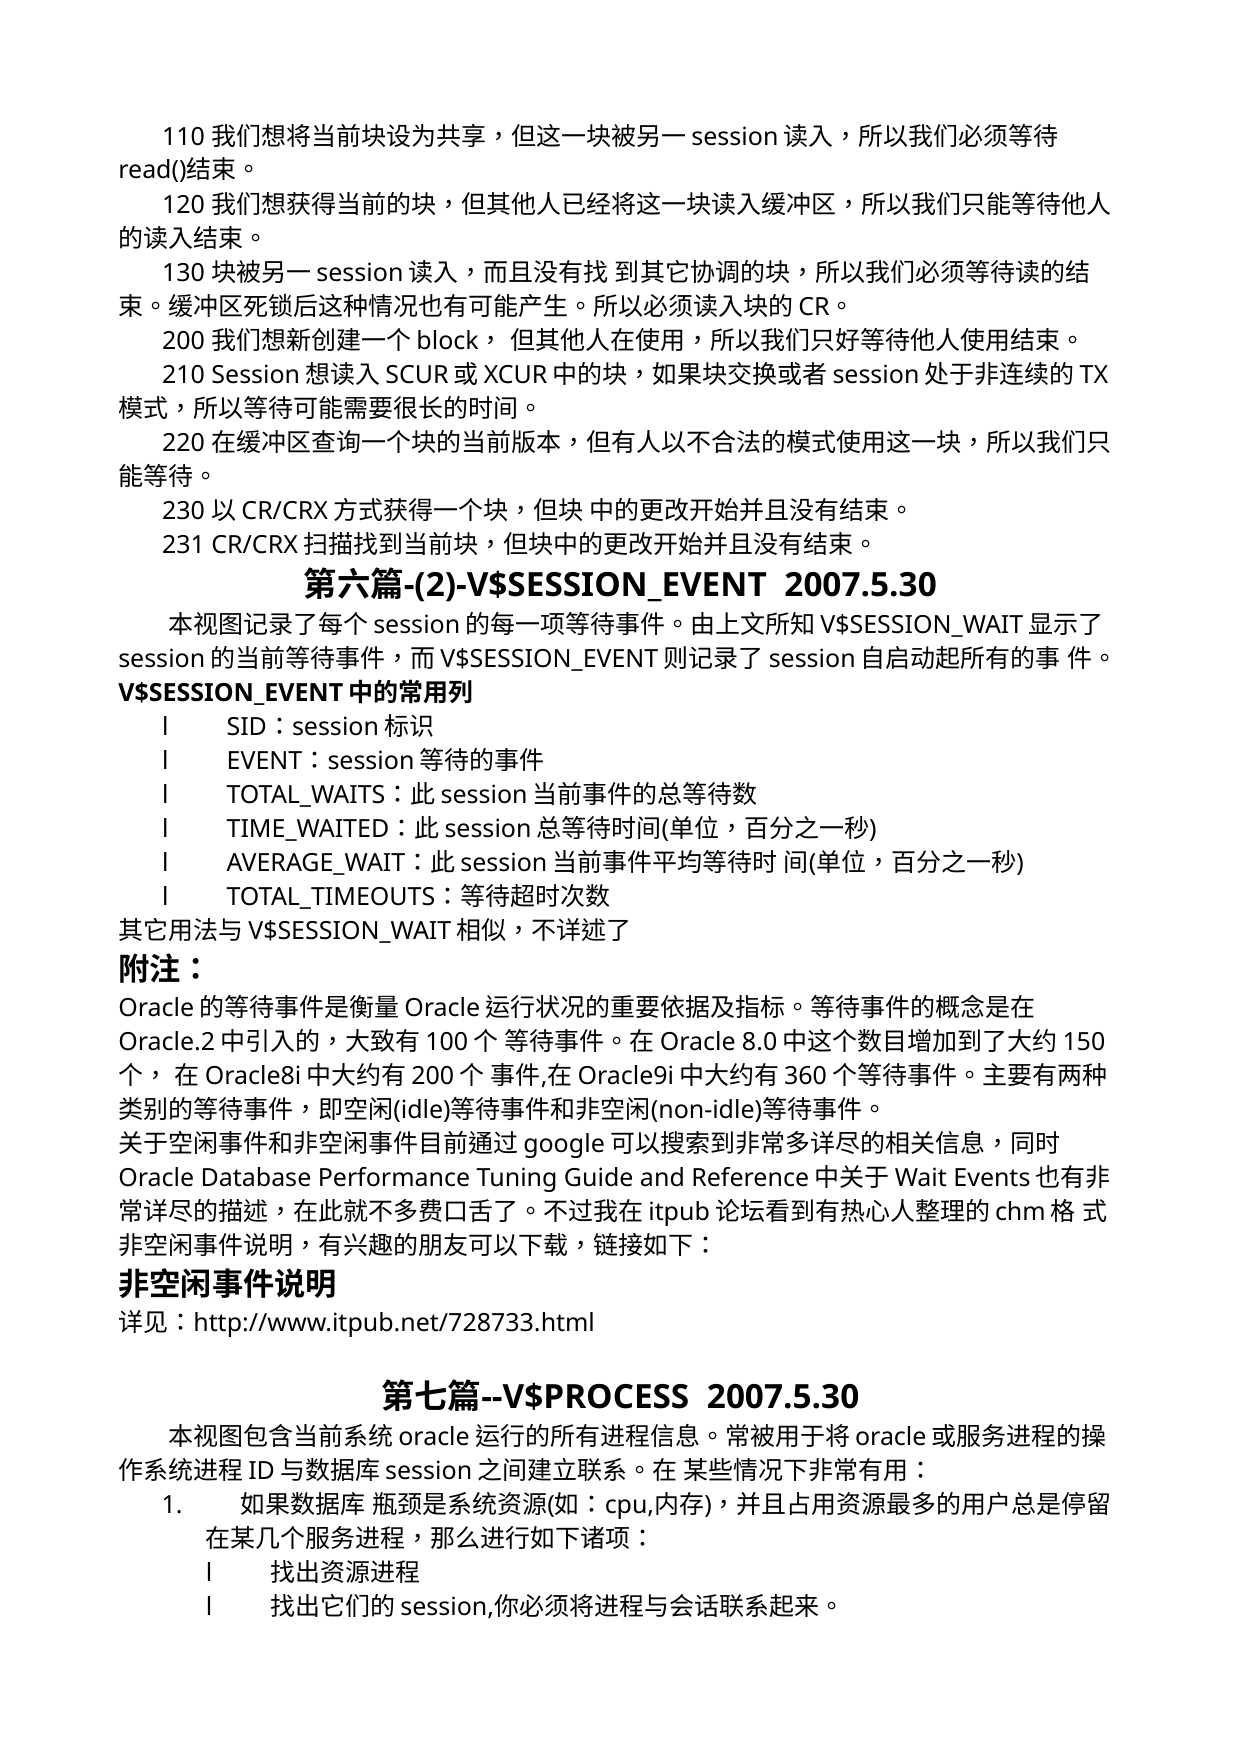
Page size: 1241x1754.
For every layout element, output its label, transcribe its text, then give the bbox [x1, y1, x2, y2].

text 130 块被另一session读入，而且没有找 到其它协调的块，所以我们必须等待读的结束。缓冲区死锁后这种情况也有可能产生。所以必须读入块的CR。 [118, 254, 1122, 322]
text 230 以CR/CRX方式获得一个块，但块 中的更改开始并且没有结束。 [118, 493, 1122, 527]
text 第六篇-(2)-V$SESSION_EVENT 2007.5.30 [118, 561, 1122, 606]
text 非空闲事件说明 [118, 1262, 1122, 1305]
text 详见：http://www.itpub.net/728733.html [118, 1305, 1122, 1339]
text l TOTAL_TIMEOUTS：等待超时次数 [162, 879, 1122, 913]
text 200 我们想新创建一个block， 但其他人在使用，所以我们只好等待他人使用结束。 [118, 322, 1122, 357]
text 关于空闲事件和非空闲事件目前通过google可以搜索到非常多详尽的相关信息，同时 [118, 1126, 1122, 1160]
text l SID：session标识 [162, 708, 1122, 743]
text 第七篇--V$PROCESS 2007.5.30 [118, 1373, 1122, 1418]
text 1. 如果数据库 瓶颈是系统资源(如：cpu,内存)，并且占用资源最多的用户总是停留在某几个服务进程，那么进行如下诸项： [161, 1486, 1122, 1554]
text l EVENT：session等待的事件 [162, 743, 1122, 777]
text 本视图记录了每个session的每一项等待事件。由上文所知V$SESSION_WAIT显示了session的当前等待事件，而V$SESSION_EVENT则记录了session自启动起所有的事 件。 [118, 606, 1122, 674]
text 231 CR/CRX扫描找到当前块，但块中的更改开始并且没有结束。 [118, 527, 1122, 561]
text 附注： [118, 947, 1122, 989]
text 210 Session想读入SCUR或XCUR中的块，如果块交换或者session处于非连续的TX模式，所以等待可能需要很长的时间。 [118, 357, 1122, 425]
text l TIME_WAITED：此session总等待时间(单位，百分之一秒) [162, 811, 1122, 845]
text 本视图包含当前系统oracle运行的所有进程信息。常被用于将oracle或服务进程的操作系统进程ID与数据库session之间建立联系。在 某些情况下非常有用： [118, 1418, 1122, 1486]
text l TOTAL_WAITS：此session当前事件的总等待数 [162, 777, 1122, 811]
text V$SESSION_EVENT中的常用列 [118, 674, 1122, 708]
text Oracle Database Performance Tuning Guide and Reference中关于Wait Events也有非常详尽的描述，在此就不多费口舌了。不过我在itpub论坛看到有热心人整理的chm格 式非空闲事件说明，有兴趣的朋友可以下载，链接如下： [118, 1160, 1122, 1262]
text 120 我们想获得当前的块，但其他人已经将这一块读入缓冲区，所以我们只能等待他人的读入结束。 [118, 186, 1122, 254]
text 220 在缓冲区查询一个块的当前版本，但有人以不合法的模式使用这一块，所以我们只能等待。 [118, 425, 1122, 493]
text Oracle的等待事件是衡量Oracle运行状况的重要依据及指标。等待事件的概念是在Oracle.2中引入的，大致有100个 等待事件。在Oracle 8.0中这个数目增加到了大约150个， 在Oracle8i中大约有200个 事件,在Oracle9i中大约有360个等待事件。主要有两种类别的等待事件，即空闲(idle)等待事件和非空闲(non-idle)等待事件。 [118, 989, 1122, 1126]
text l 找出它们的session,你必须将进程与会话联系起来。 [206, 1588, 1122, 1623]
text l AVERAGE_WAIT：此session当前事件平均等待时 间(单位，百分之一秒) [162, 845, 1122, 879]
text 其它用法与V$SESSION_WAIT相似，不详述了 [118, 913, 1122, 947]
text 110 我们想将当前块设为共享，但这一块被另一session读入，所以我们必须等待read()结束。 [118, 118, 1122, 186]
text l 找出资源进程 [206, 1554, 1122, 1588]
